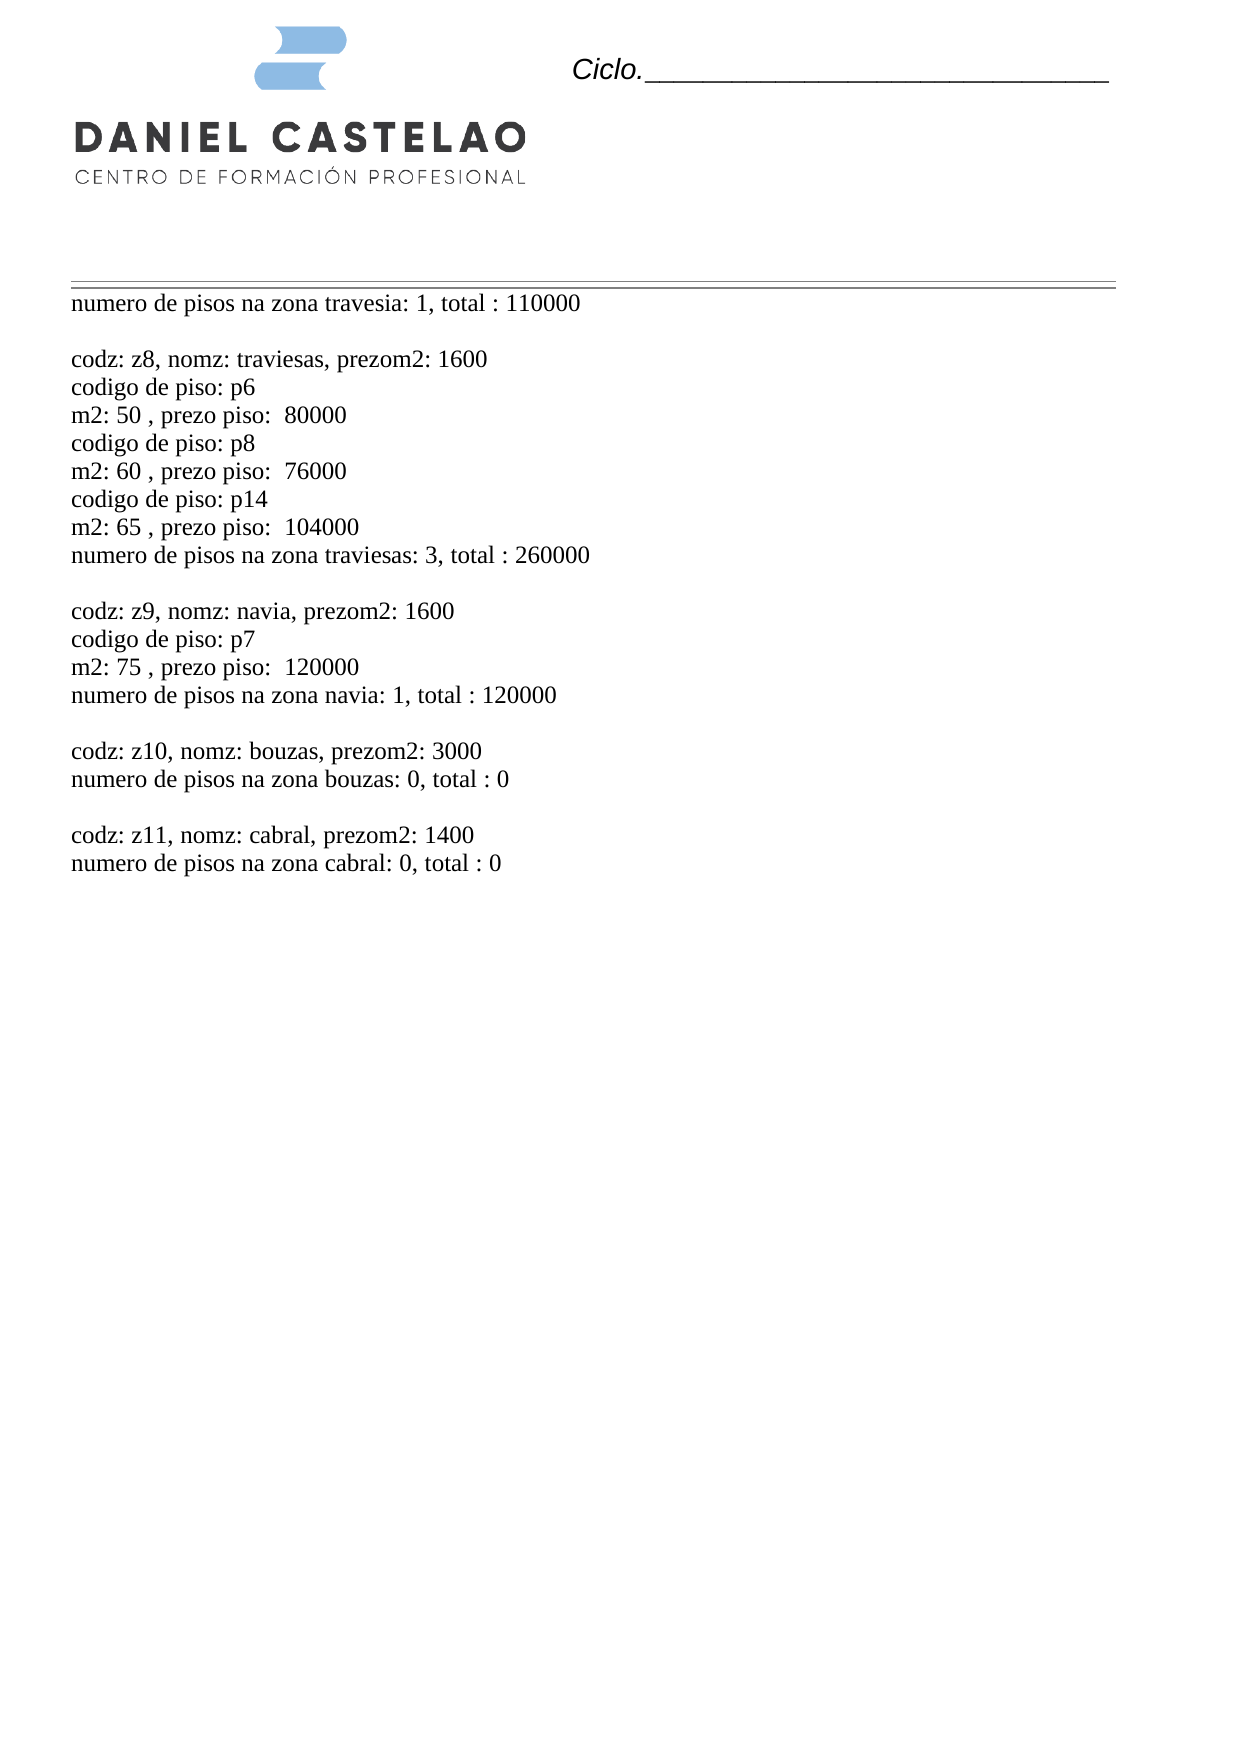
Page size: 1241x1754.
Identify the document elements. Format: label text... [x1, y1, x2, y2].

text numero de pisos na zona bouzas: 0, total : 0 [71, 765, 1116, 793]
picture [75, 26, 526, 184]
text codz: z10, nomz: bouzas, prezom2: 3000 [71, 737, 1116, 765]
text codz: z8, nomz: traviesas, prezom2: 1600 [71, 345, 1116, 373]
text numero de pisos na zona navia: 1, total : 120000 [71, 681, 1116, 709]
text codigo de piso: p6 [71, 373, 1116, 401]
text m2: 75 , prezo piso: 120000 [71, 653, 1116, 681]
text codigo de piso: p8 [71, 429, 1116, 457]
text m2: 60 , prezo piso: 76000 [71, 457, 1116, 485]
text codigo de piso: p7 [71, 625, 1116, 653]
text codz: z11, nomz: cabral, prezom2: 1400 [71, 821, 1116, 849]
text numero de pisos na zona travesia: 1, total : 110000 [71, 289, 1116, 317]
text codz: z9, nomz: navia, prezom2: 1600 [71, 597, 1116, 625]
text numero de pisos na zona traviesas: 3, total : 260000 [71, 541, 1116, 569]
text codigo de piso: p14 [71, 485, 1116, 513]
text m2: 65 , prezo piso: 104000 [71, 513, 1116, 541]
text numero de pisos na zona cabral: 0, total : 0 [71, 849, 1116, 877]
text m2: 50 , prezo piso: 80000 [71, 401, 1116, 429]
